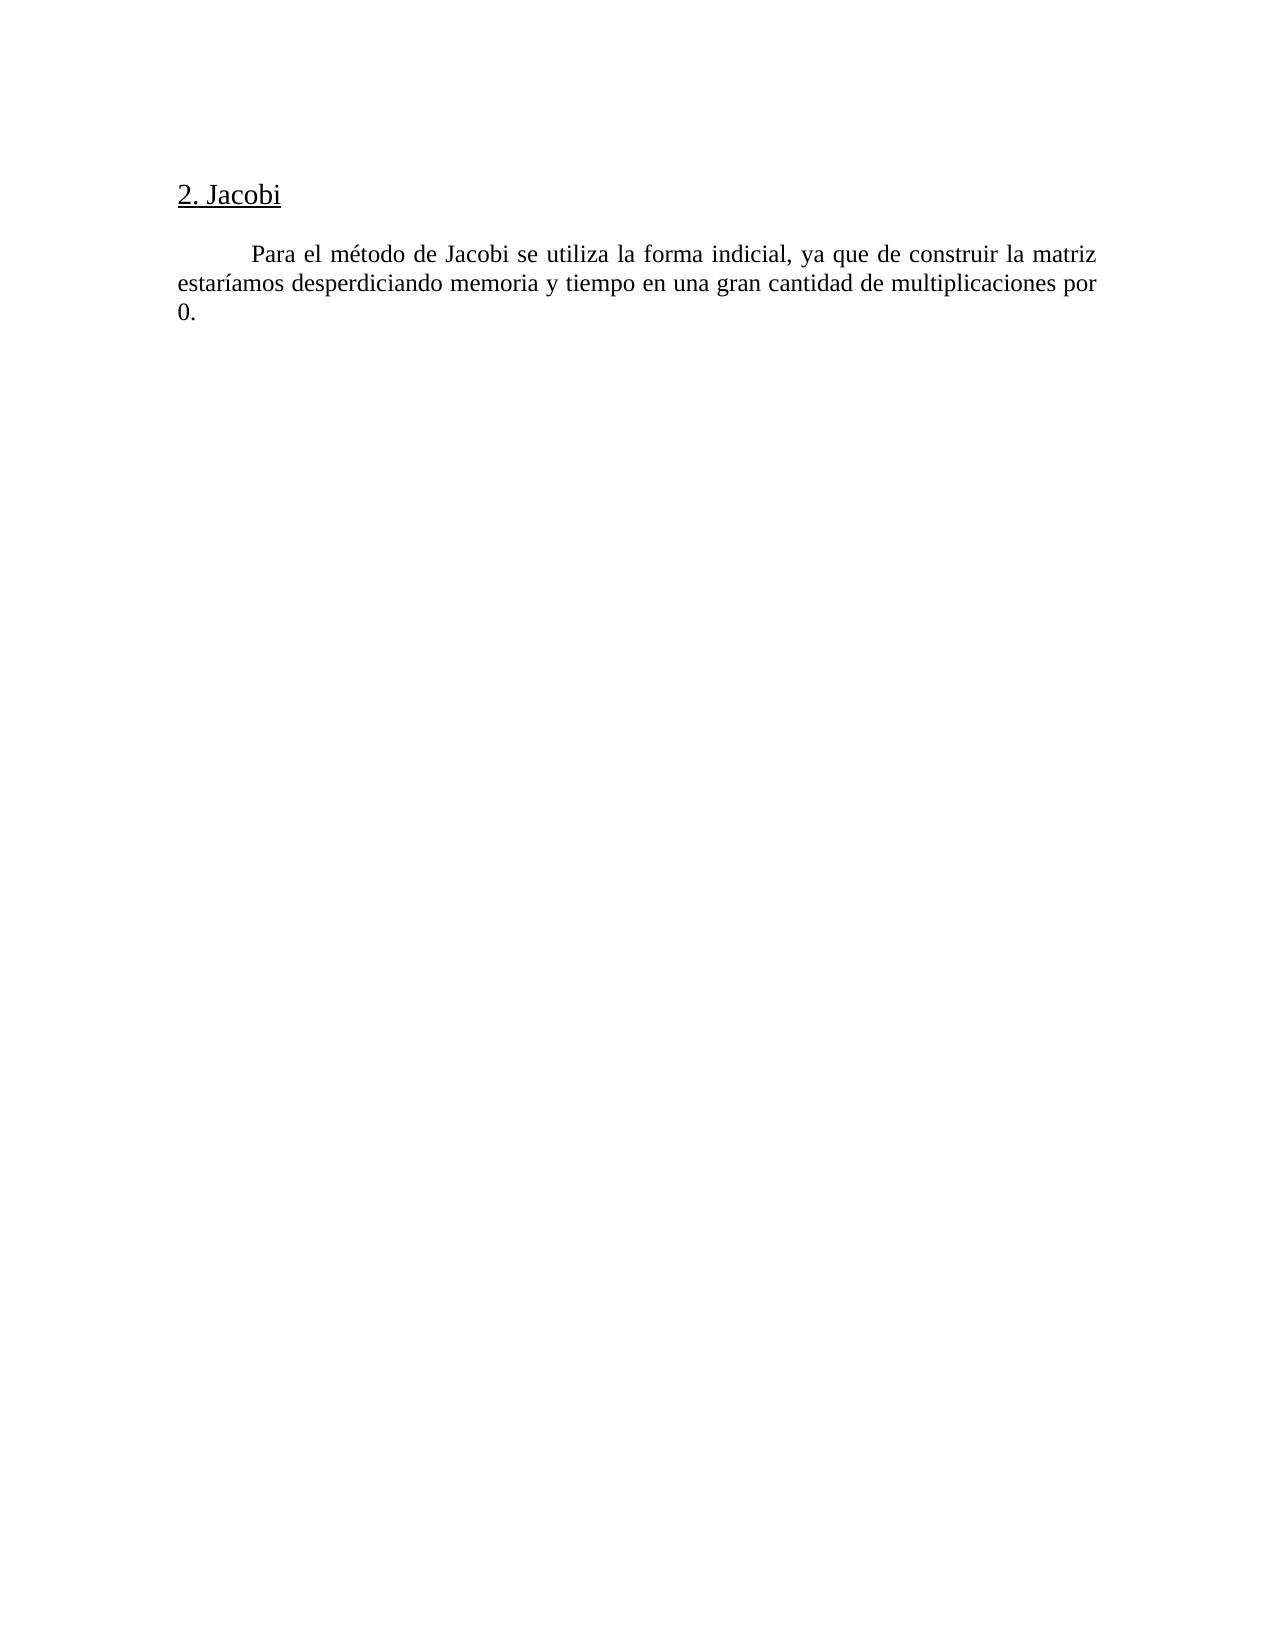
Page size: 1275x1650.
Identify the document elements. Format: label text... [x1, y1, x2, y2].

text Para el método de Jacobi se utiliza la forma indicial, ya que de construir la matriz estaríamos desperdiciando memoria y tiempo en una gran cantidad de multiplicaciones por 0. [177, 239, 1098, 326]
text 2. Jacobi [177, 177, 1098, 210]
